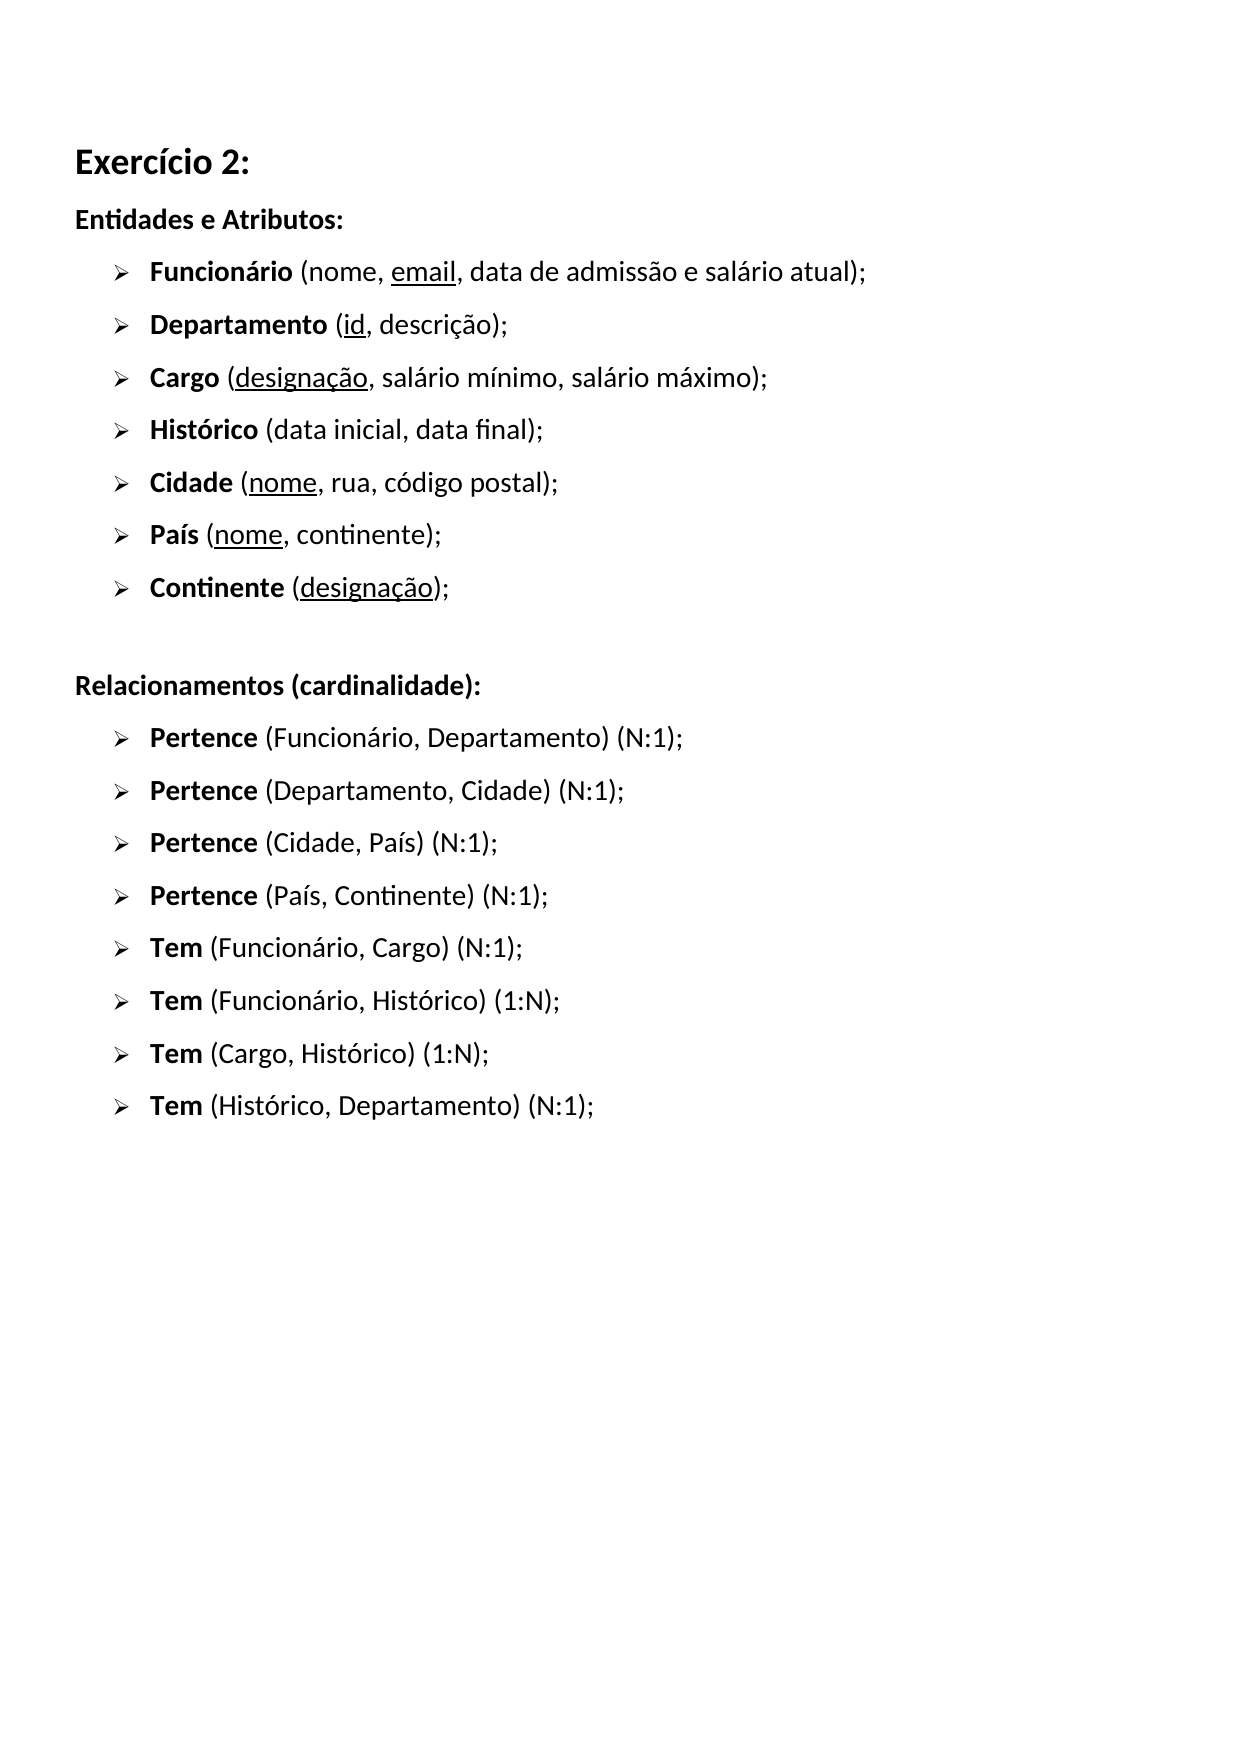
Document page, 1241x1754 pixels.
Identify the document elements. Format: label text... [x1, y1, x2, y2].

text Relacionamentos (cardinalidade): [75, 667, 1165, 702]
list Cidade (nome, rua, código postal); [112, 464, 1165, 499]
list Pertence (Departamento, Cidade) (N:1); [112, 772, 1165, 807]
list Tem (Histórico, Departamento) (N:1); [112, 1087, 1165, 1123]
text Entidades e Atributos: [75, 201, 1165, 236]
list Pertence (Cidade, País) (N:1); [112, 824, 1165, 860]
list Tem (Funcionário, Cargo) (N:1); [112, 929, 1165, 965]
list Tem (Funcionário, Histórico) (1:N); [112, 982, 1165, 1018]
list Continente (designação); [112, 569, 1165, 605]
list Departamento (id, descrição); [112, 306, 1165, 342]
list Funcionário (nome, email, data de admissão e salário atual); [112, 253, 1165, 289]
list Tem (Cargo, Histórico) (1:N); [112, 1035, 1165, 1070]
list Cargo (designação, salário mínimo, salário máximo); [112, 359, 1165, 394]
list País (nome, continente); [112, 516, 1165, 552]
list Histórico (data inicial, data final); [112, 411, 1165, 447]
list Pertence (País, Continente) (N:1); [112, 877, 1165, 913]
list Pertence (Funcionário, Departamento) (N:1); [112, 719, 1165, 755]
text Exercício 2: [75, 138, 1165, 184]
